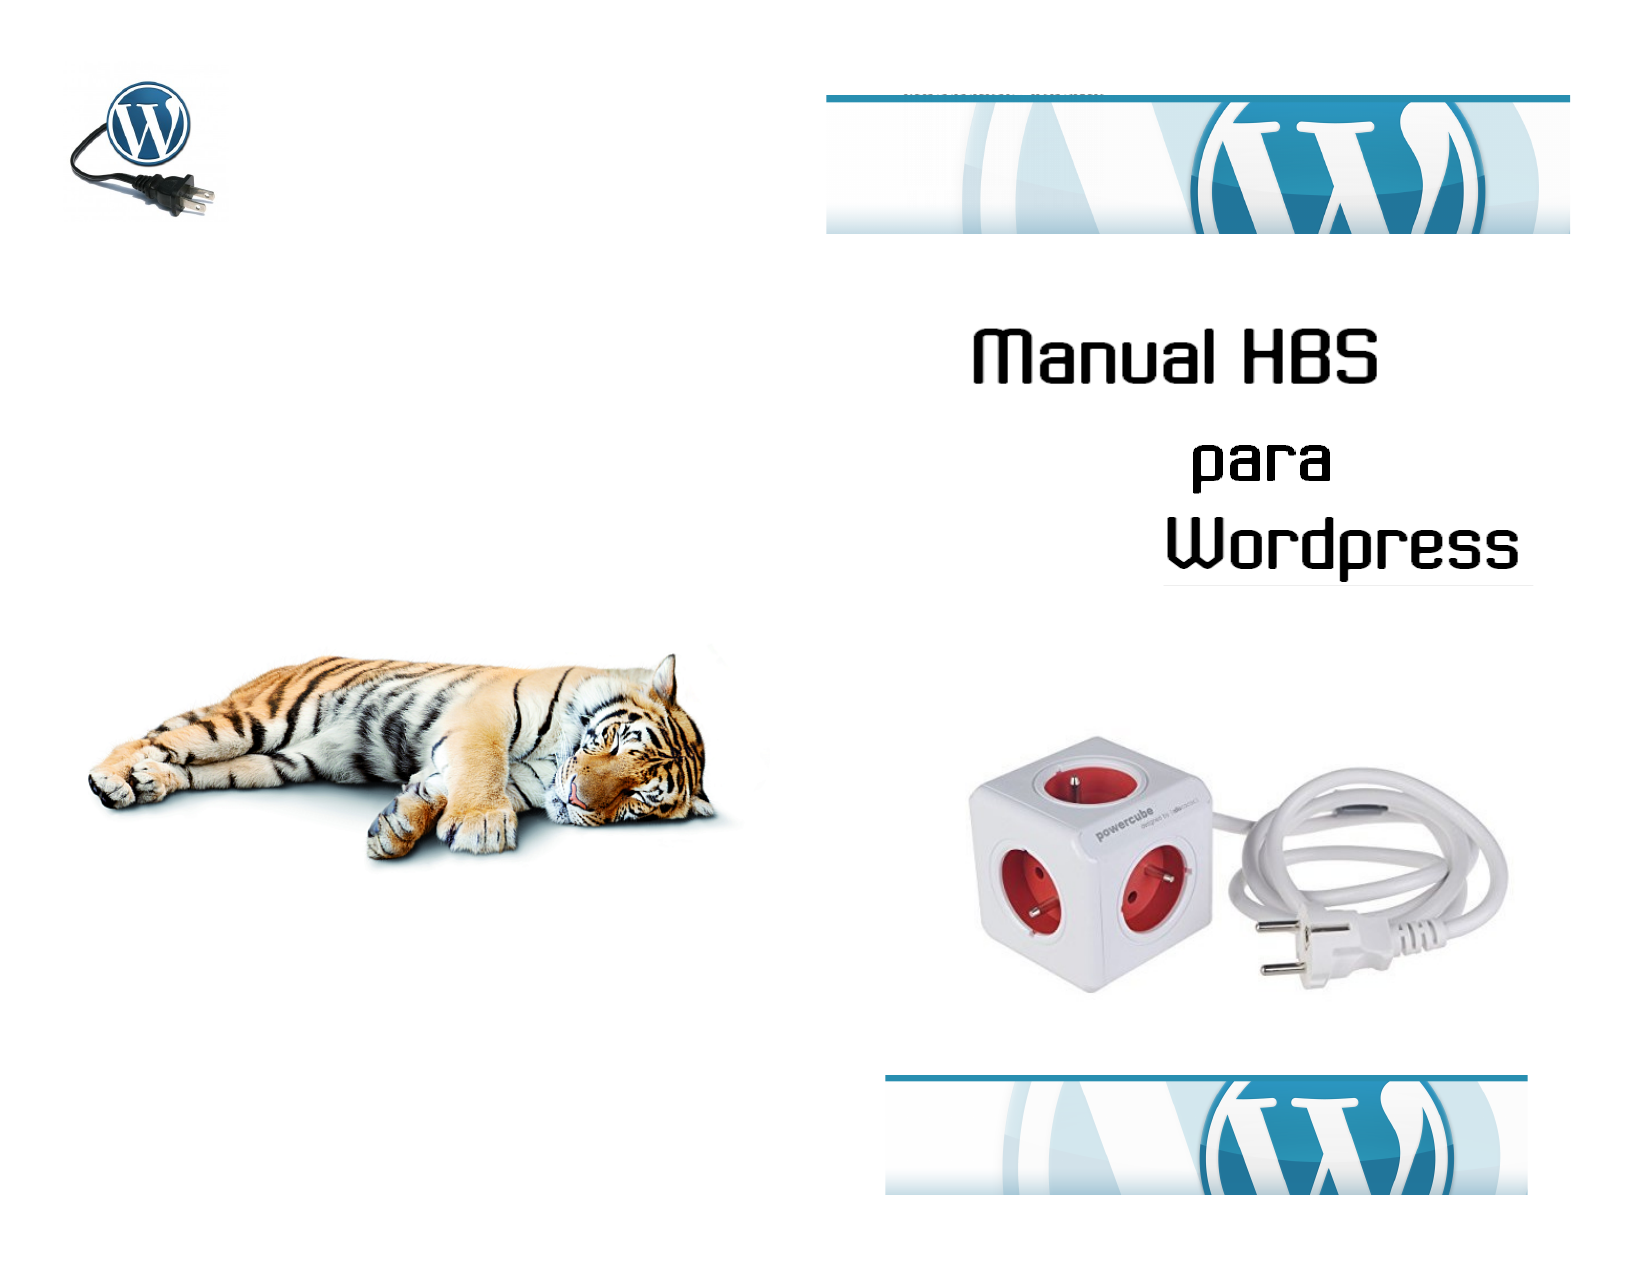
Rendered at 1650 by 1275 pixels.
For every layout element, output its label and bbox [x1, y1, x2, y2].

picture [39, 606, 773, 900]
picture [62, 61, 230, 222]
picture [958, 317, 1399, 389]
picture [826, 87, 1571, 234]
picture [885, 1075, 1528, 1195]
picture [1157, 511, 1534, 586]
picture [1181, 441, 1348, 494]
picture [947, 645, 1519, 1056]
picture [338, 1058, 525, 1221]
